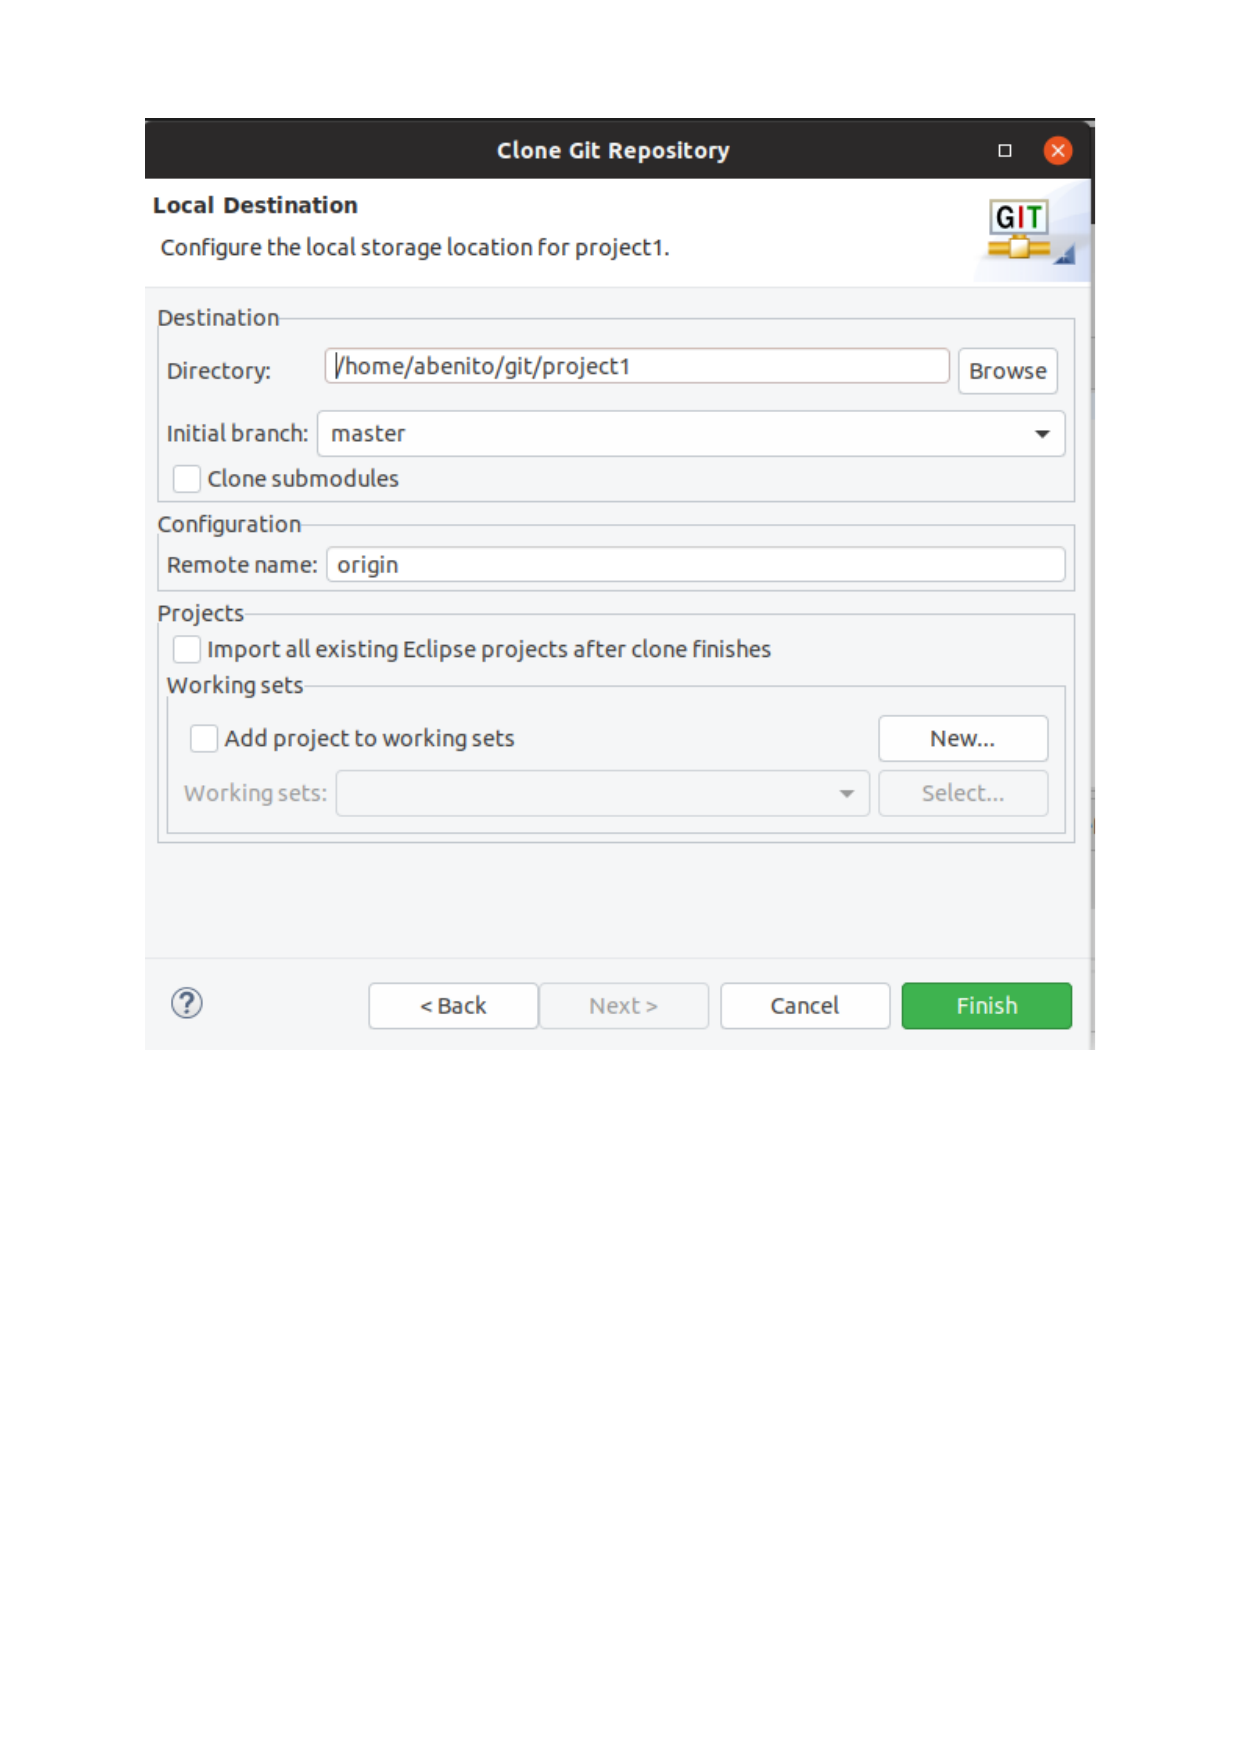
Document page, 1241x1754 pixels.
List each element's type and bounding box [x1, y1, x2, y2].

picture [145, 118, 1096, 1050]
